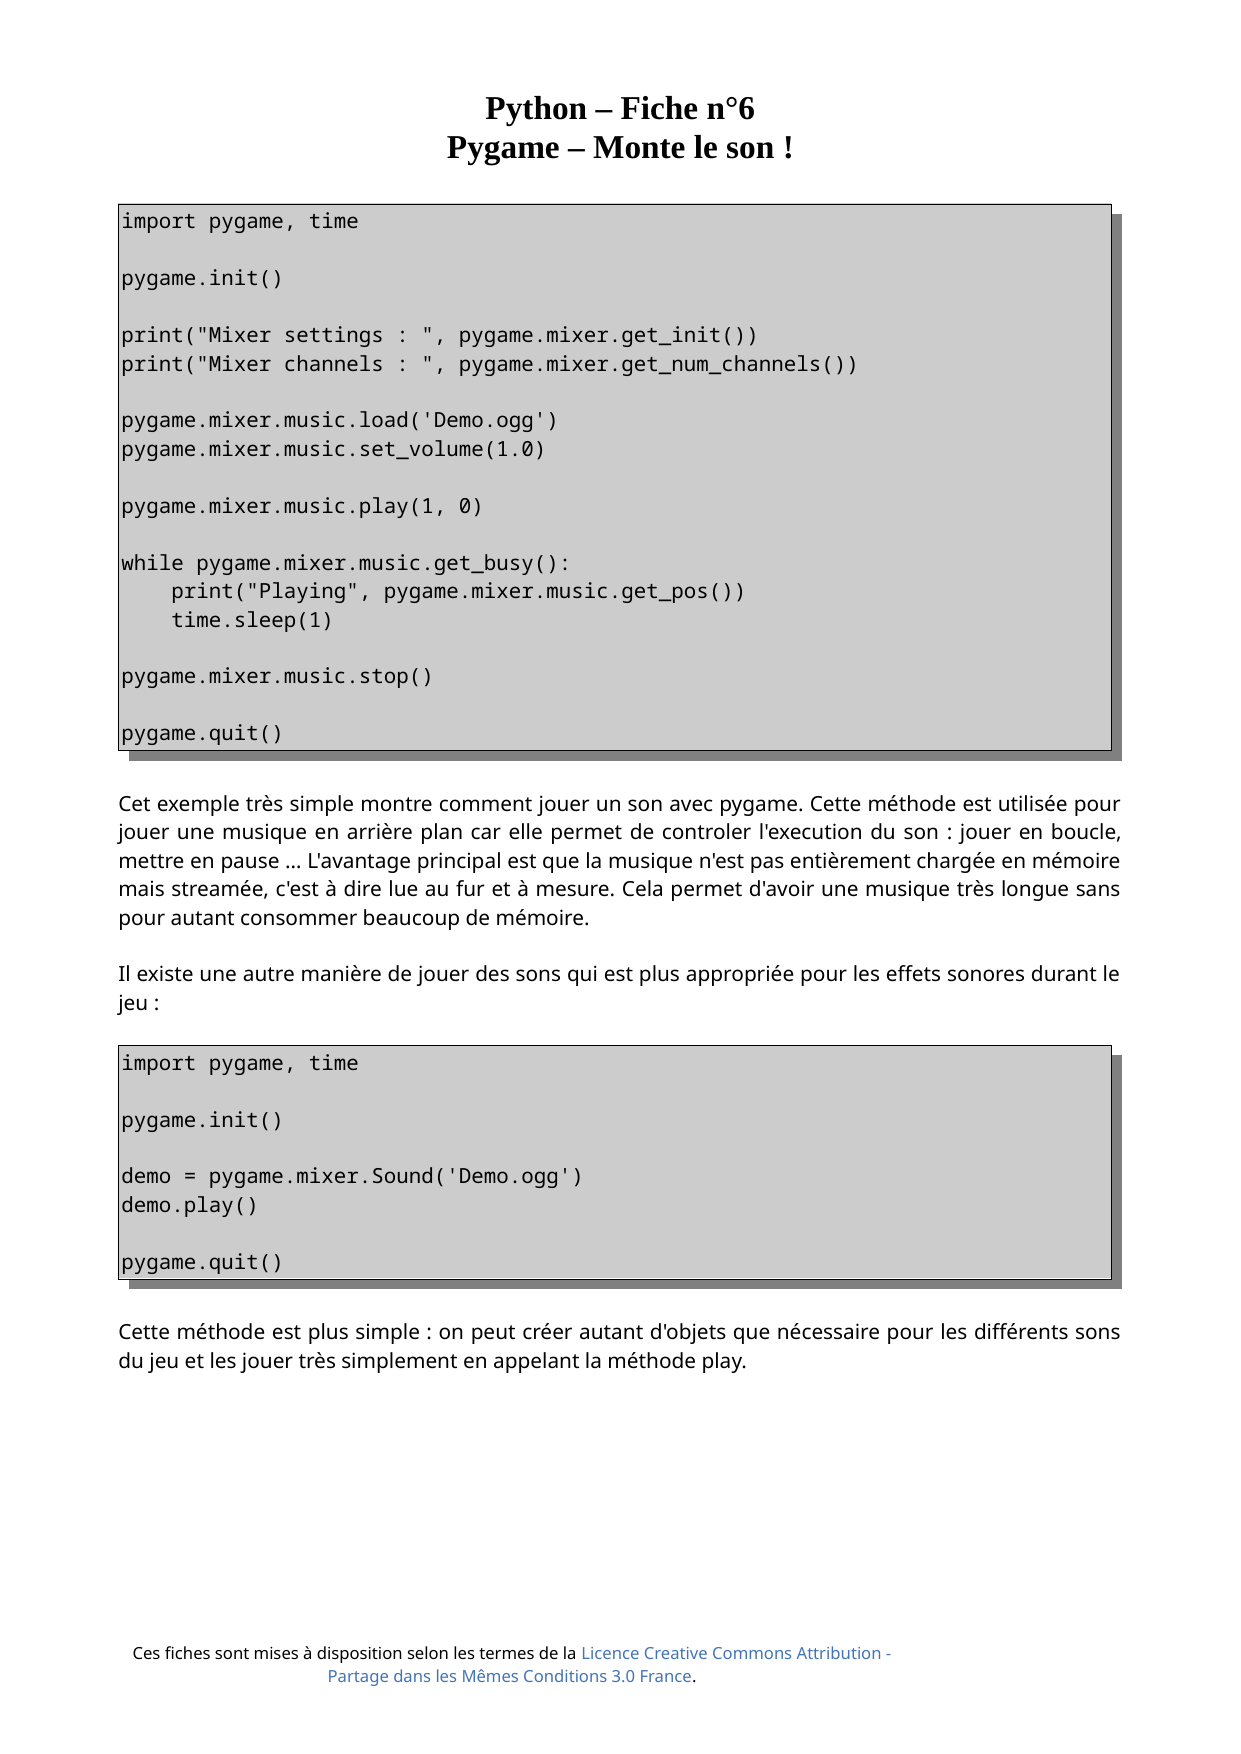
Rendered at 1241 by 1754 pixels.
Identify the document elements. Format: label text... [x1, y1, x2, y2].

text print("Mixer settings : ", pygame.mixer.get_init()) [119, 317, 1111, 346]
text print("Mixer channels : ", pygame.mixer.get_num_channels()) [119, 346, 1111, 374]
text print("Playing", pygame.mixer.music.get_pos()) [119, 573, 1111, 602]
text Il existe une autre manière de jouer des sons qui est plus appropriée pour les effets sonores durant le jeu : [118, 959, 1122, 1016]
text pygame.mixer.music.stop() [119, 658, 1111, 687]
text time.sleep(1) [119, 602, 1111, 630]
text Python – Fiche n°6 [118, 88, 1122, 127]
text demo = pygame.mixer.Sound('Demo.ogg') [119, 1159, 1111, 1187]
text demo.play() [119, 1187, 1111, 1216]
text Pygame – Monte le son ! [118, 127, 1122, 165]
text import pygame, time [119, 1046, 1111, 1073]
text pygame.init() [119, 260, 1111, 289]
text pygame.init() [119, 1102, 1111, 1130]
text pygame.mixer.music.play(1, 0) [119, 488, 1111, 516]
text pygame.quit() [119, 1244, 1111, 1278]
text pygame.mixer.music.load('Demo.ogg') [119, 403, 1111, 431]
text pygame.mixer.music.set_volume(1.0) [119, 431, 1111, 459]
text pygame.quit() [119, 715, 1111, 750]
text import pygame, time [119, 205, 1111, 232]
text Cette méthode est plus simple : on peut créer autant d'objets que nécessaire pour les différents sons du jeu et les jouer très simplement en appelant la méthode play. [118, 1317, 1122, 1374]
text Cet exemple très simple montre comment jouer un son avec pygame. Cette méthode est utilisée pour jouer une musique en arrière plan car elle permet de controler l'execution du son : jouer en boucle, mettre en pause … L'avantage principal est que la musique n'est pas entièrement chargée en mémoire mais streamée, c'est à dire lue au fur et à mesure. Cela permet d'avoir une musique très longue sans pour autant consommer beaucoup de mémoire. [118, 789, 1122, 931]
text while pygame.mixer.music.get_busy(): [119, 545, 1111, 573]
